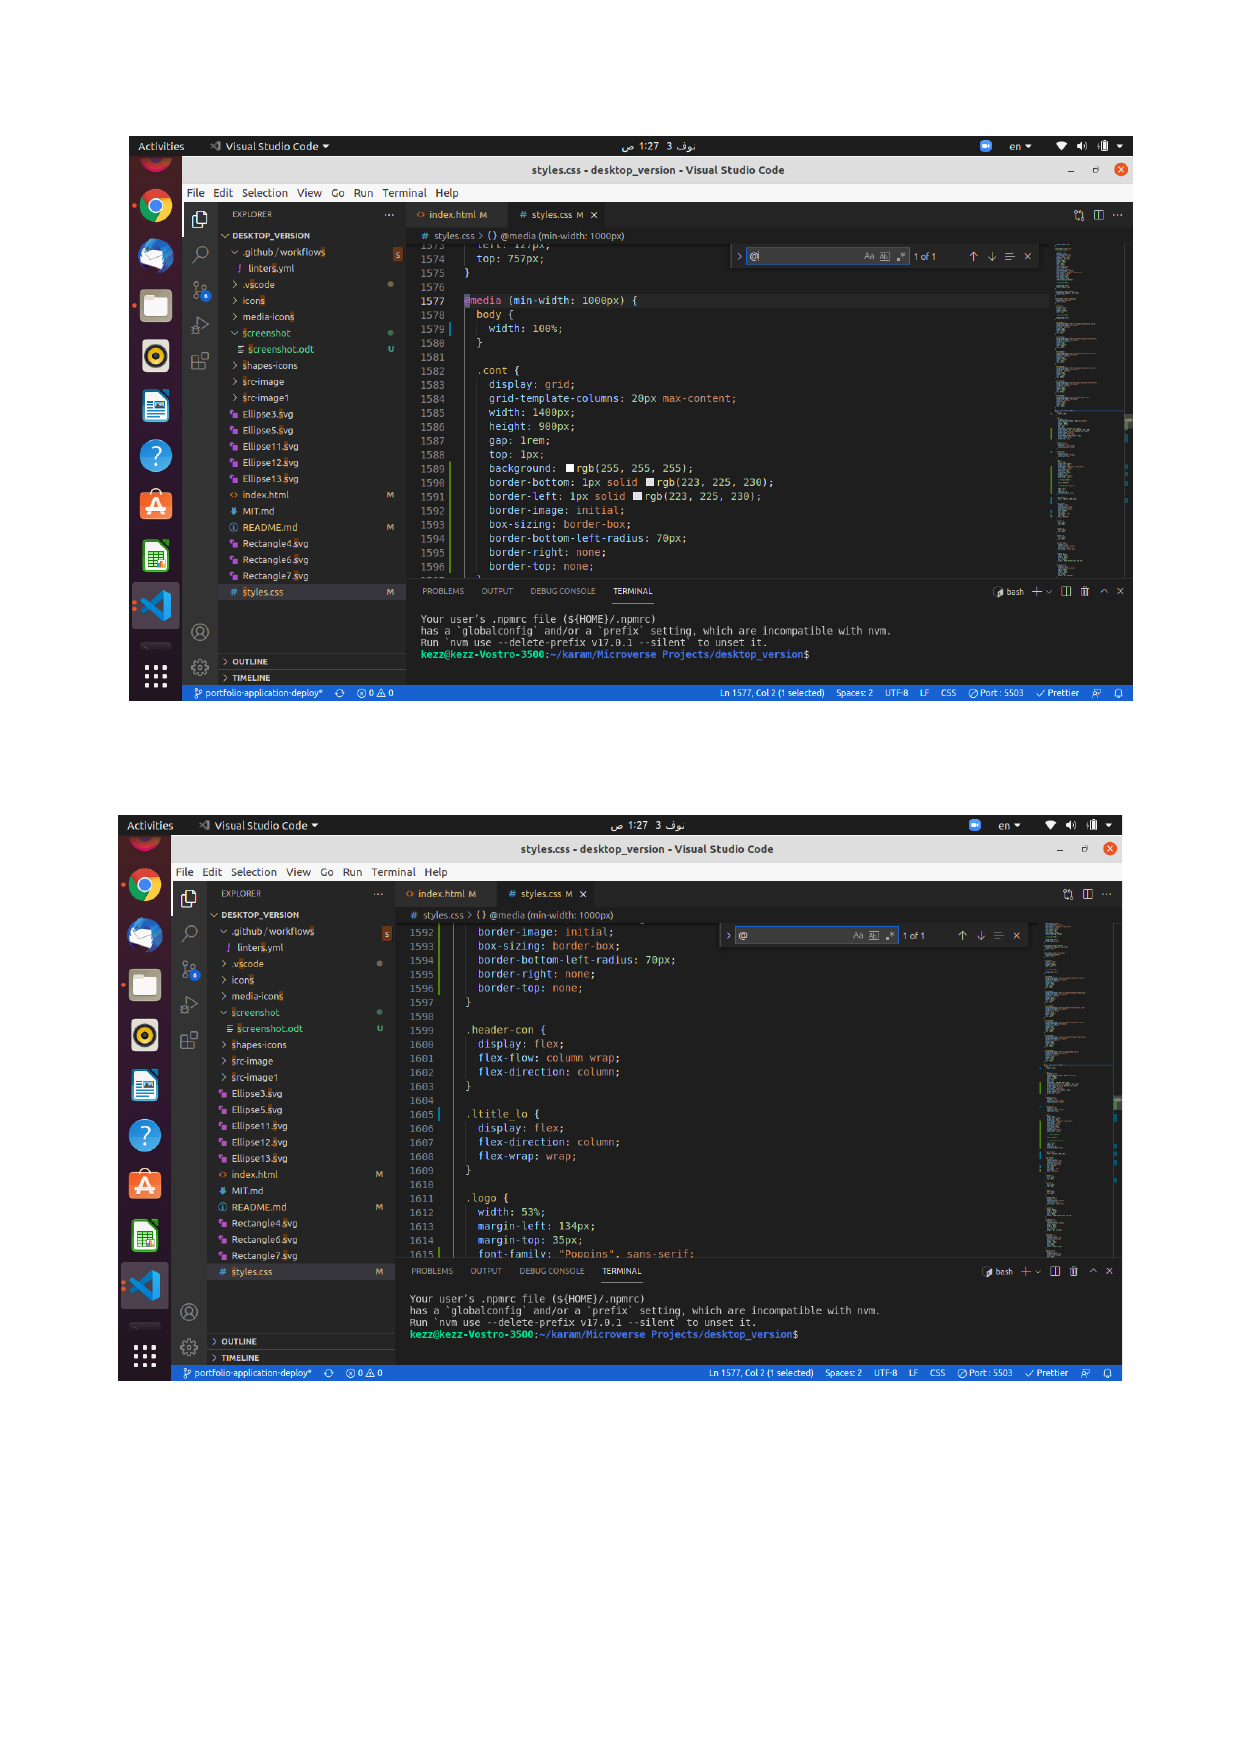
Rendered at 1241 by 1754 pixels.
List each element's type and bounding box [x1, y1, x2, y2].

picture [129, 136, 1133, 701]
picture [118, 815, 1123, 1381]
